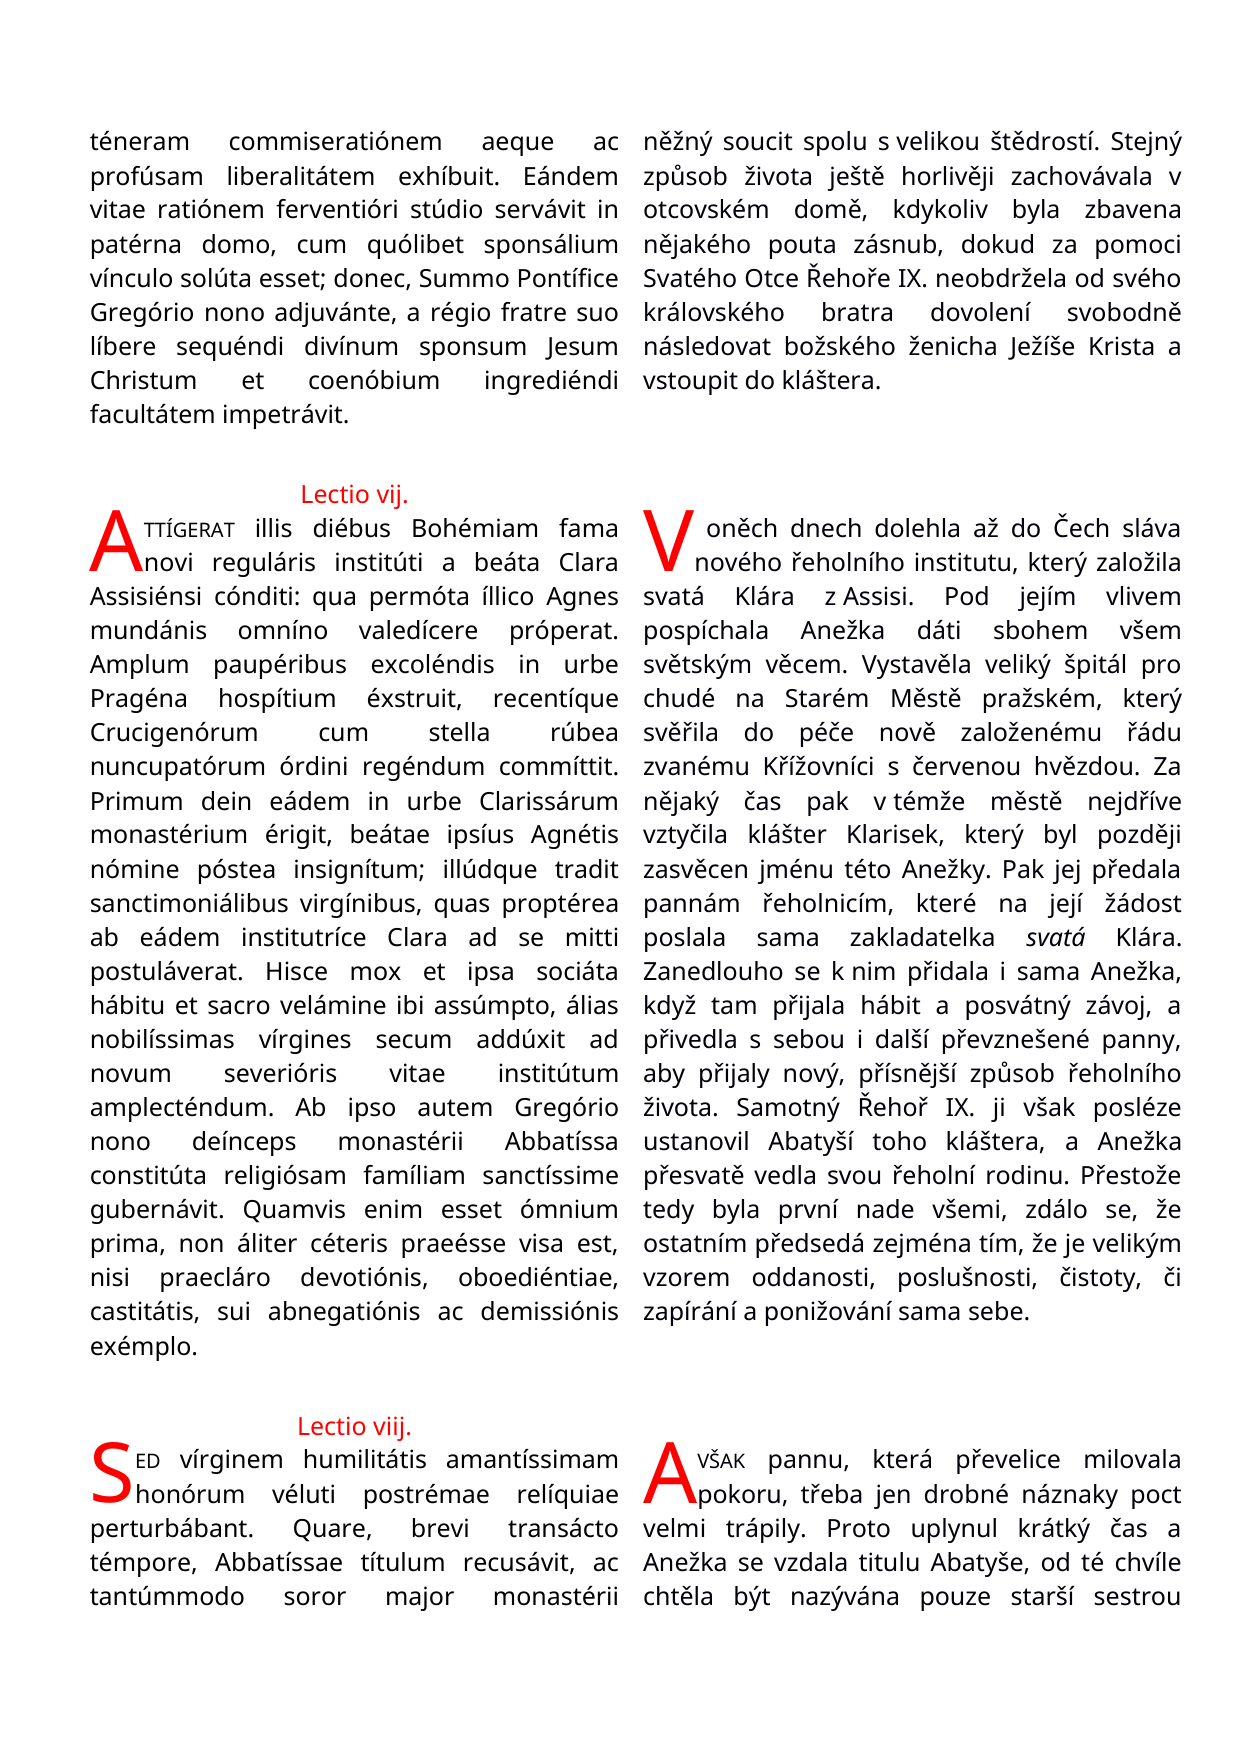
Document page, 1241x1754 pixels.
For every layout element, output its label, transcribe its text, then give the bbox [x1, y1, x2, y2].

table_cell téneram commiseratiónem aeque ac profúsam liberalitátem exhíbuit. Eándem vitae ratiónem ferventióri stúdio servávit in patérna domo, cum quólibet sponsálium vínculo solúta esset; donec, Summo Pontífice Gregório nono adjuvánte, a régio fratre suo líbere sequéndi divínum sponsum Jesum Christum et coenóbium ingrediéndi facultátem impetrávit. [78, 118, 631, 471]
table_cell Lectio vij. Attígerat illis diébus Bohémiam fama novi reguláris institúti a beáta Clara Assisiénsi cónditi: qua permóta íllico Agnes mundánis omníno valedícere próperat. Amplum paupéribus excoléndis in urbe Pragéna hospítium éxstruit, recentíque Crucigenórum cum stella rúbea nuncupatórum órdini regéndum commíttit. Primum dein eádem in urbe Clarissárum monastérium érigit, beátae ipsíus Agnétis nómine póstea insignítum; illúdque tradit sanctimoniálibus virgínibus, quas proptérea ab eádem institutríce Clara ad se mitti postuláverat. Hisce mox et ipsa sociáta hábitu et sacro velámine ibi assúmpto, álias nobilíssimas vírgines secum addúxit ad novum severióris vitae institútum amplecténdum. Ab ipso autem Gregório nono deínceps monastérii Abbatíssa constitúta religiósam famíliam sanctíssime gubernávit. Quamvis enim esset ómnium prima, non áliter céteris praeésse visa est, nisi praecláro devotiónis, oboediéntiae, castitátis, sui abnegatiónis ac demissiónis exémplo. [78, 471, 631, 1402]
table_cell Lectio viij. Sed vírginem humilitátis amantíssimam honórum véluti postrémae relíquiae perturbábant. Quare, brevi transácto témpore, Abbatíssae títulum recusávit, ac tantúmmodo soror major monastérii [78, 1402, 631, 1618]
table_cell Avšak pannu, která převelice milovala pokoru, třeba jen drobné náznaky poct velmi trápily. Proto uplynul krátký čas a Anežka se vzdala titulu Abatyše, od té chvíle chtěla být nazývána pouze starší sestrou [631, 1402, 1194, 1618]
table_cell něžný soucit spolu s velikou štědrostí. Stejný způsob života ještě horlivěji zachovávala v otcovském domě, kdykoliv byla zbavena nějakého pouta zásnub, dokud za pomoci Svatého Otce Řehoře IX. neobdržela od svého královského bratra dovolení svobodně následovat božského ženicha Ježíše Krista a vstoupit do kláštera. [631, 118, 1194, 471]
table_cell V oněch dnech dolehla až do Čech sláva nového řeholního institutu, který založila svatá Klára z Assisi. Pod jejím vlivem pospíchala Anežka dáti sbohem všem světským věcem. Vystavěla veliký špitál pro chudé na Starém Městě pražském, který svěřila do péče nově založenému řádu zvanému Křížovníci s červenou hvězdou. Za nějaký čas pak v témže městě nejdříve vztyčila klášter Klarisek, který byl později zasvěcen jménu této Anežky. Pak jej předala pannám řeholnicím, které na její žádost poslala sama zakladatelka svatá Klára. Zanedlouho se k nim přidala i sama Anežka, když tam přijala hábit a posvátný závoj, a přivedla s sebou i další převznešené panny, aby přijaly nový, přísnější způsob řeholního života. Samotný Řehoř IX. ji však posléze ustanovil Abatyší toho kláštera, a Anežka přesvatě vedla svou řeholní rodinu. Přestože tedy byla první nade všemi, zdálo se, že ostatním předsedá zejména tím, že je velikým vzorem oddanosti, poslušnosti, čistoty, či zapírání a ponižování sama sebe. [631, 471, 1194, 1402]
